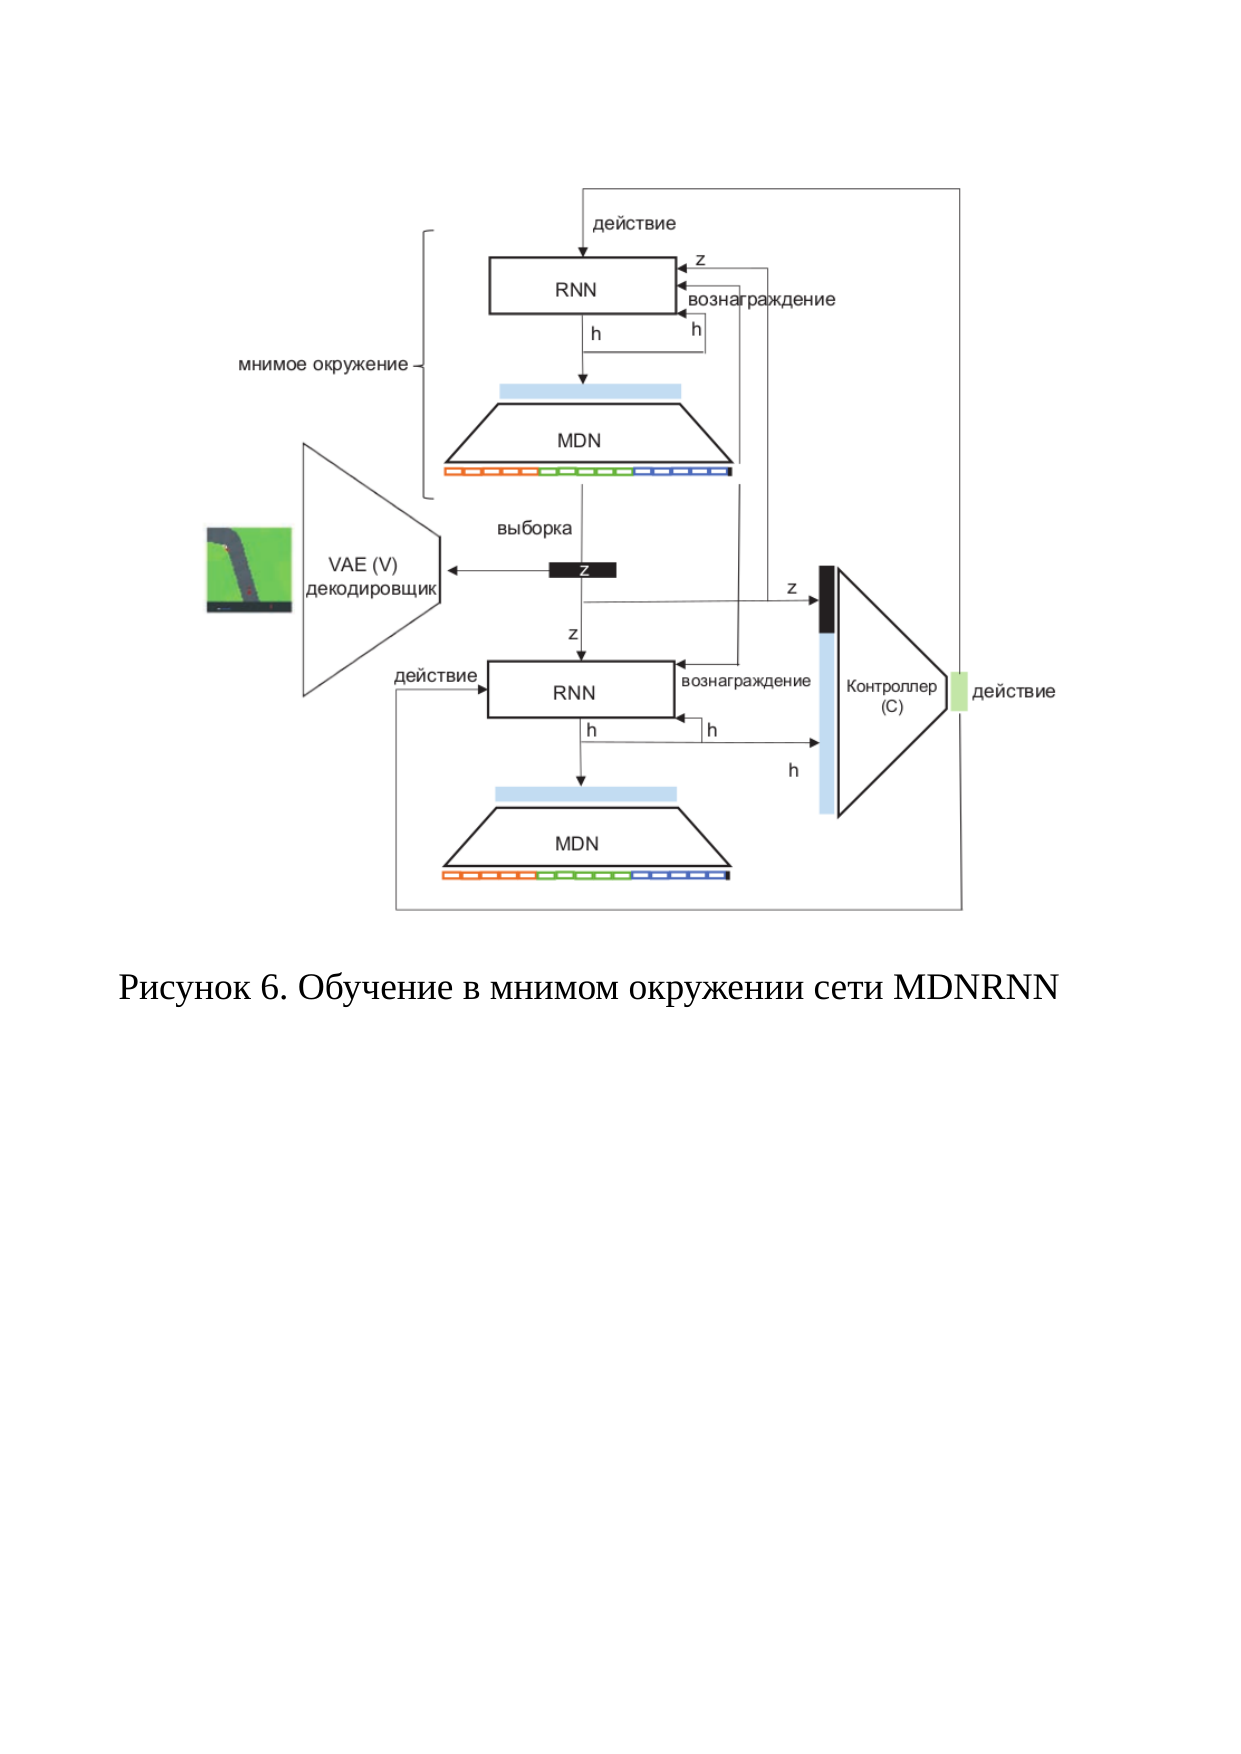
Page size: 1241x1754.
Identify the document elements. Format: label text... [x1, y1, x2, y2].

text Рисунок 6. Обучение в мнимом окружении сети MDNRNN [118, 964, 1122, 1007]
picture [325, 157, 1085, 921]
